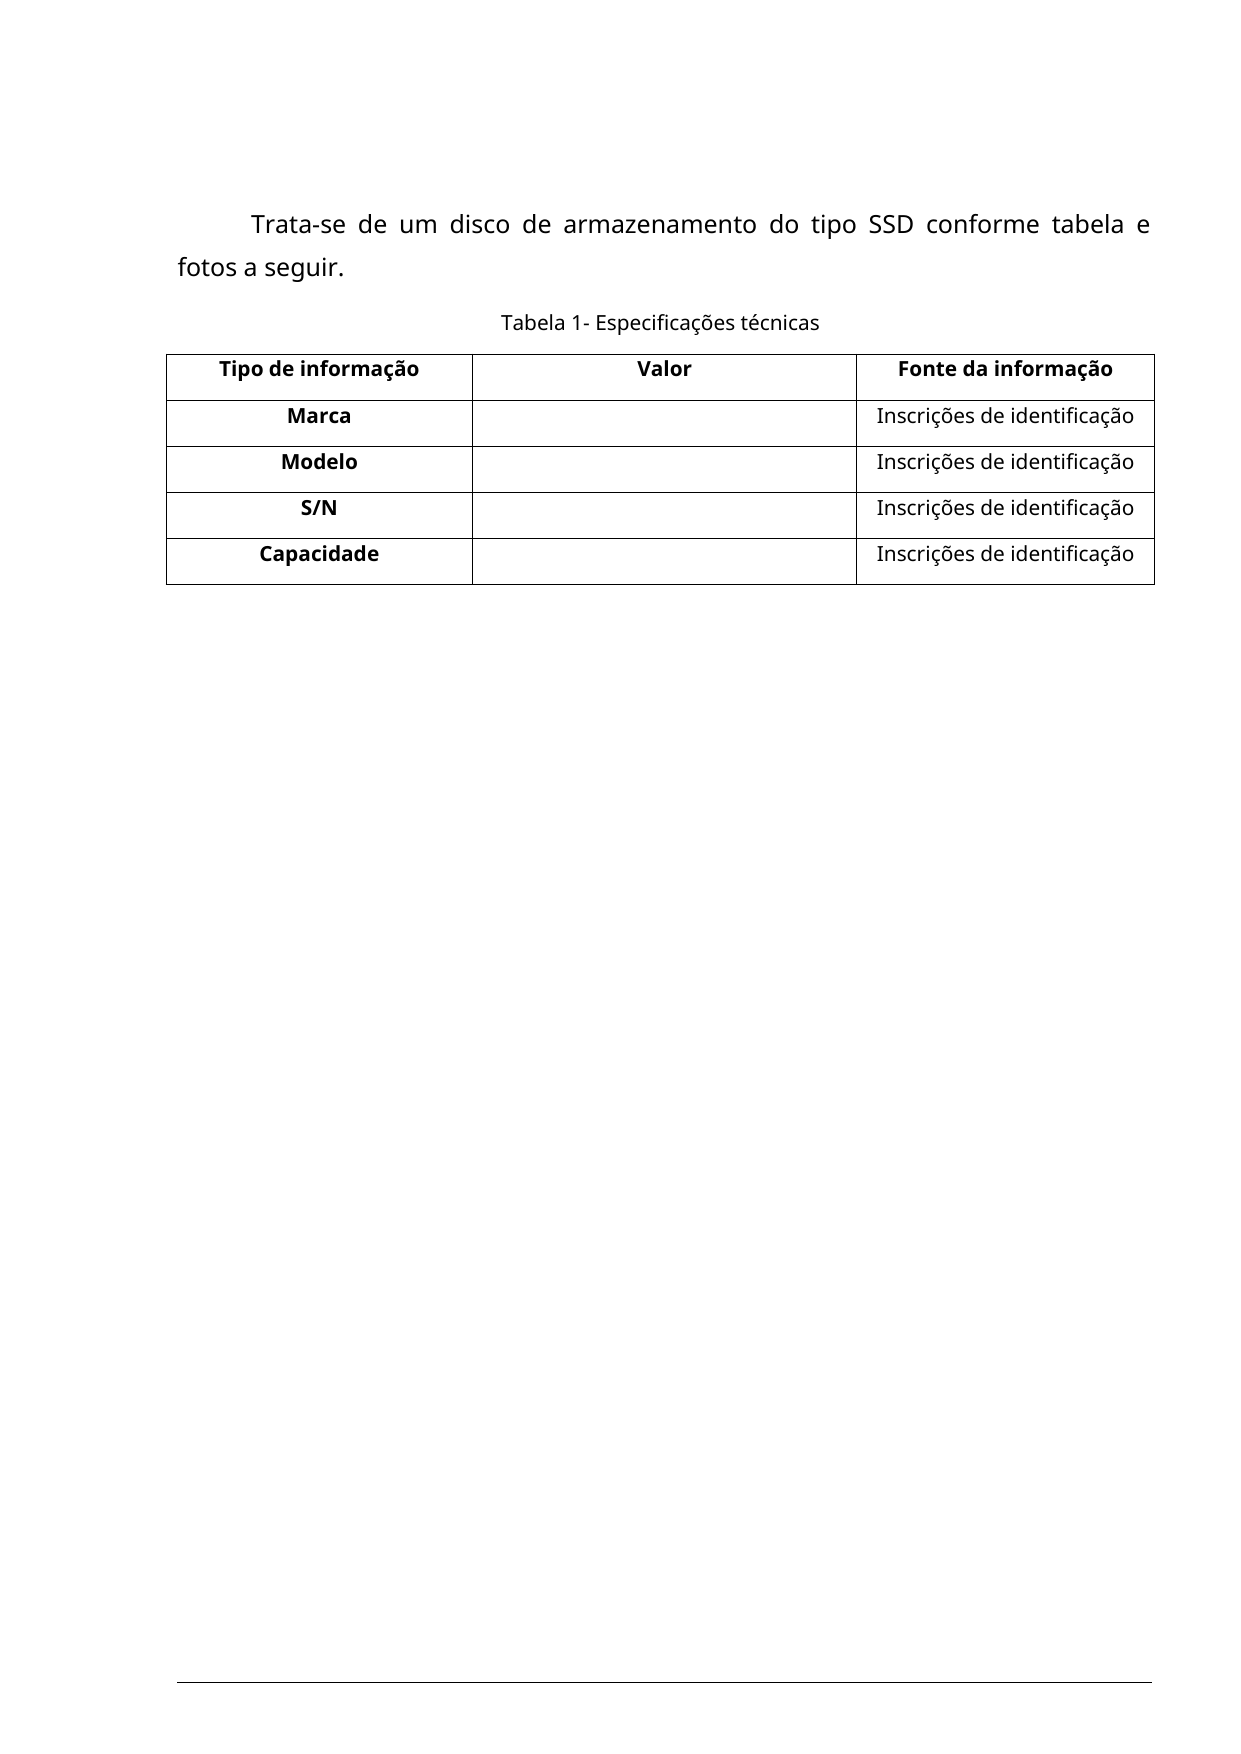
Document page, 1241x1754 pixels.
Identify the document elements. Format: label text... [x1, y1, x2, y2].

table_cell [473, 447, 856, 492]
table_cell Marca [167, 401, 472, 446]
table_cell Modelo [167, 447, 472, 492]
table_cell [473, 493, 856, 538]
table_cell Valor [473, 355, 856, 400]
table_cell Inscrições de identificação [857, 401, 1154, 446]
text Trata-se de um disco de armazenamento do tipo SSD conforme tabela e fotos a seguir. [177, 207, 1152, 283]
table_cell Tipo de informação [167, 355, 472, 400]
table_cell Inscrições de identificação [857, 539, 1154, 584]
table_cell Inscrições de identificação [857, 493, 1154, 538]
table_cell [473, 539, 856, 584]
table_cell Capacidade [167, 539, 472, 584]
table_cell [473, 401, 856, 446]
table_header Tabela 1- Especificações técnicas [166, 309, 1155, 353]
table_cell Fonte da informação [857, 355, 1154, 400]
table_cell S/N [167, 493, 472, 538]
table_cell Inscrições de identificação [857, 447, 1154, 492]
